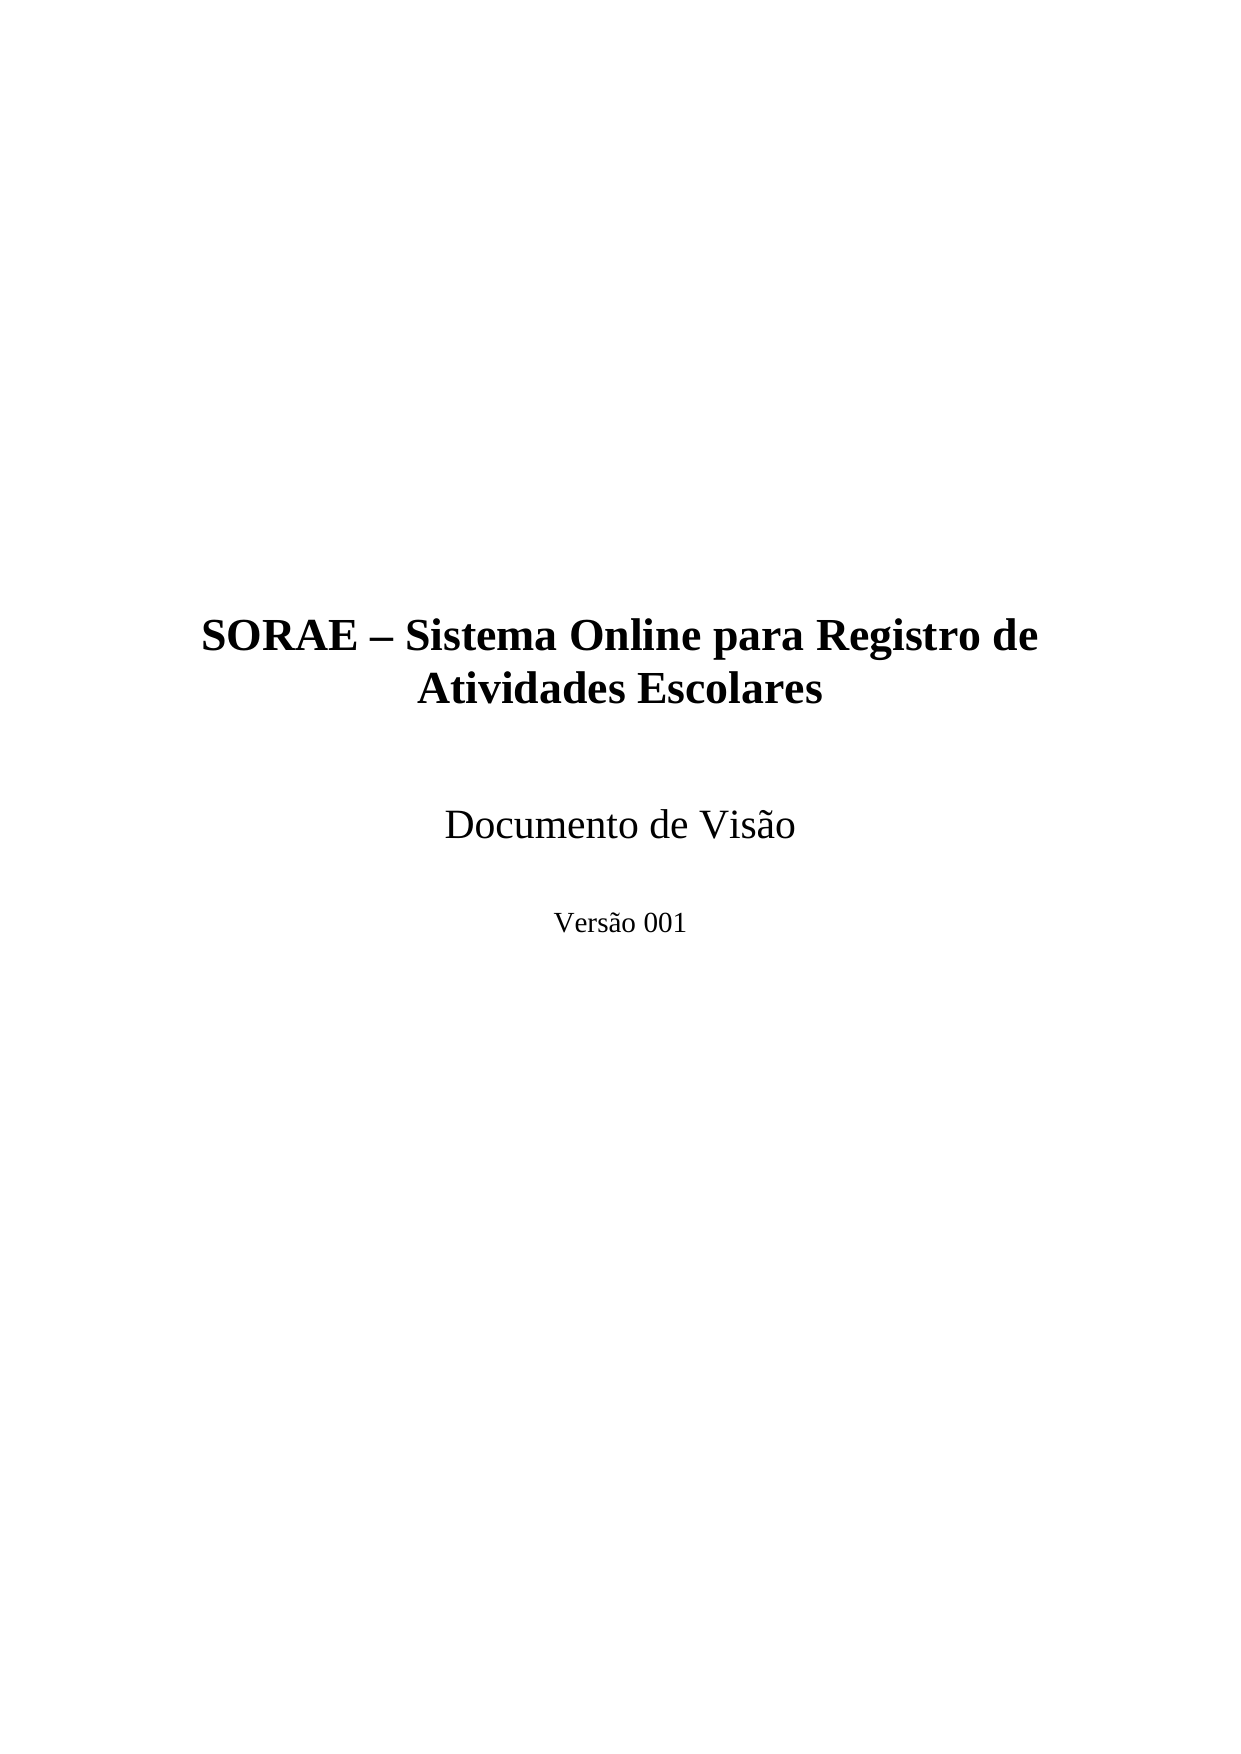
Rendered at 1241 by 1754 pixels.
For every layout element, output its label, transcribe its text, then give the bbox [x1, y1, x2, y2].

text SORAE – Sistema Online para Registro de Atividades Escolares [177, 608, 1063, 713]
text Versão 001 [177, 905, 1063, 938]
text Documento de Visão [177, 799, 1063, 847]
